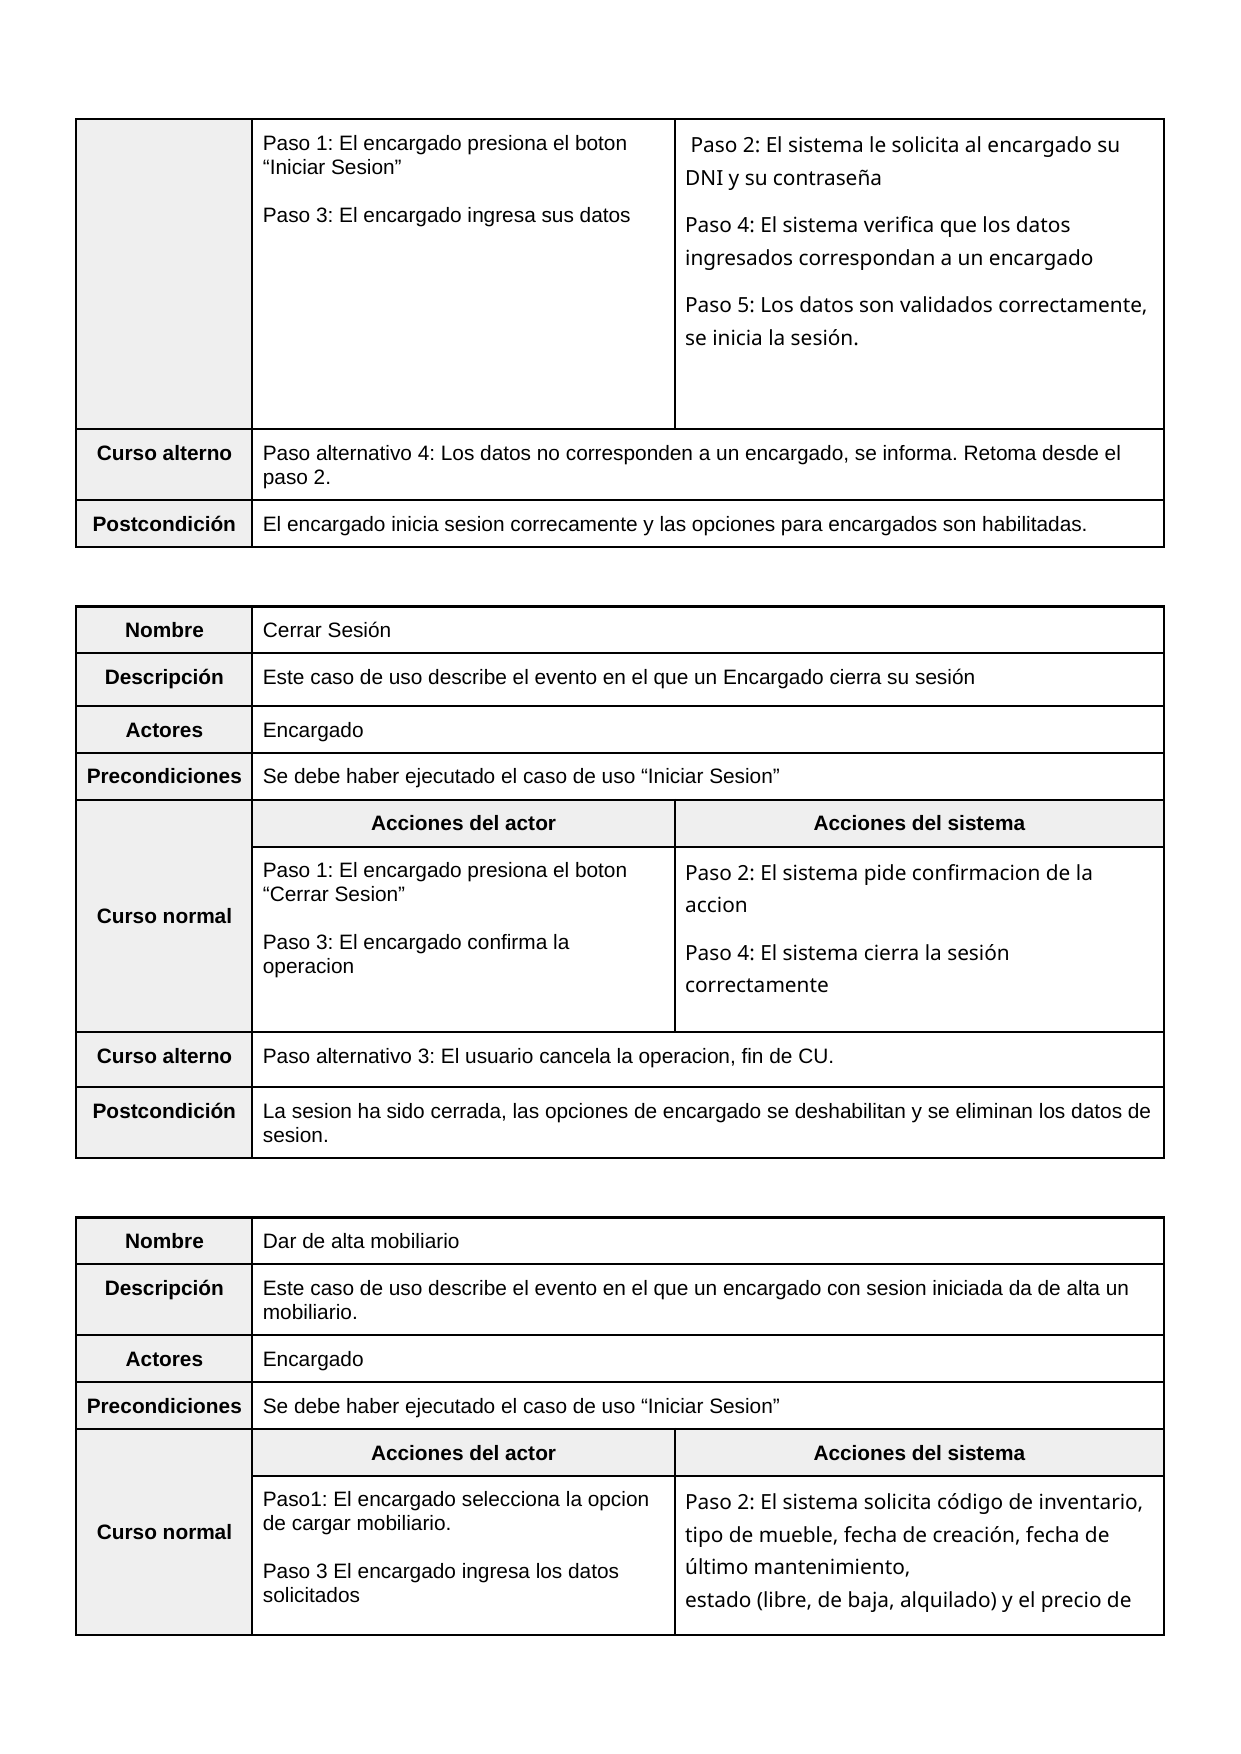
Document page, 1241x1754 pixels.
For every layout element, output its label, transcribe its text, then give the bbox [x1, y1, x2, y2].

table_cell Actores [77, 707, 251, 752]
table_header Dar de alta mobiliario [253, 1219, 1163, 1263]
table_cell Paso alternativo 4: Los datos no corresponden a un encargado, se informa. Retoma desde el paso 2. [253, 430, 1163, 499]
table_cell Paso 2: El sistema pide confirmacion de la accion Paso 4: El sistema cierra la sesión correctamente [676, 848, 1163, 1031]
table_cell Postcondición [77, 1088, 251, 1157]
table_cell Descripción [77, 1265, 251, 1334]
table_cell Encargado [253, 1336, 1163, 1381]
table_cell [77, 120, 251, 428]
table_header Nombre [77, 1219, 251, 1263]
table_cell Acciones del actor [253, 801, 674, 846]
table_cell Este caso de uso describe el evento en el que un encargado con sesion iniciada da de alta un mobiliario. [253, 1265, 1163, 1334]
table_cell Este caso de uso describe el evento en el que un Encargado cierra su sesión [253, 654, 1163, 705]
table_header Nombre [77, 608, 251, 652]
table_cell El encargado inicia sesion correcamente y las opciones para encargados son habilitadas. [253, 501, 1163, 546]
table_cell Paso 1: El encargado presiona el boton “Iniciar Sesion” Paso 3: El encargado ingresa sus datos [253, 120, 674, 428]
table_cell Actores [77, 1336, 251, 1381]
table_cell Curso alterno [77, 430, 251, 499]
table_cell Acciones del actor [253, 1430, 674, 1475]
table_cell Precondiciones [77, 754, 251, 799]
table_cell Paso 2: El sistema solicita código de inventario, tipo de mueble, fecha de creación, fecha de último mantenimiento, estado (libre, de baja, alquilado) y el precio de [676, 1477, 1163, 1634]
table_cell Encargado [253, 707, 1163, 752]
table_cell Curso alterno [77, 1033, 251, 1086]
table_cell Se debe haber ejecutado el caso de uso “Iniciar Sesion” [253, 1383, 1163, 1428]
table_cell Paso alternativo 3: El usuario cancela la operacion, fin de CU. [253, 1033, 1163, 1086]
table_cell Precondiciones [77, 1383, 251, 1428]
table_header Cerrar Sesión [253, 608, 1163, 652]
table_cell Paso 2: El sistema le solicita al encargado su DNI y su contraseña Paso 4: El sistema verifica que los datos ingresados correspondan a un encargado Paso 5: Los datos son validados correctamente, se inicia la sesión. [676, 120, 1163, 428]
table_cell Acciones del sistema [676, 1430, 1163, 1475]
table_cell La sesion ha sido cerrada, las opciones de encargado se deshabilitan y se eliminan los datos de sesion. [253, 1088, 1163, 1157]
table_cell Paso1: El encargado selecciona la opcion de cargar mobiliario. Paso 3 El encargado ingresa los datos solicitados [253, 1477, 674, 1634]
table_cell Se debe haber ejecutado el caso de uso “Iniciar Sesion” [253, 754, 1163, 799]
table_cell Acciones del sistema [676, 801, 1163, 846]
table_cell Descripción [77, 654, 251, 705]
table_cell Paso 1: El encargado presiona el boton “Cerrar Sesion” Paso 3: El encargado confirma la operacion [253, 848, 674, 1031]
table_cell Curso normal [77, 1430, 251, 1634]
table_cell Curso normal [77, 801, 251, 1031]
table_cell Postcondición [77, 501, 251, 546]
